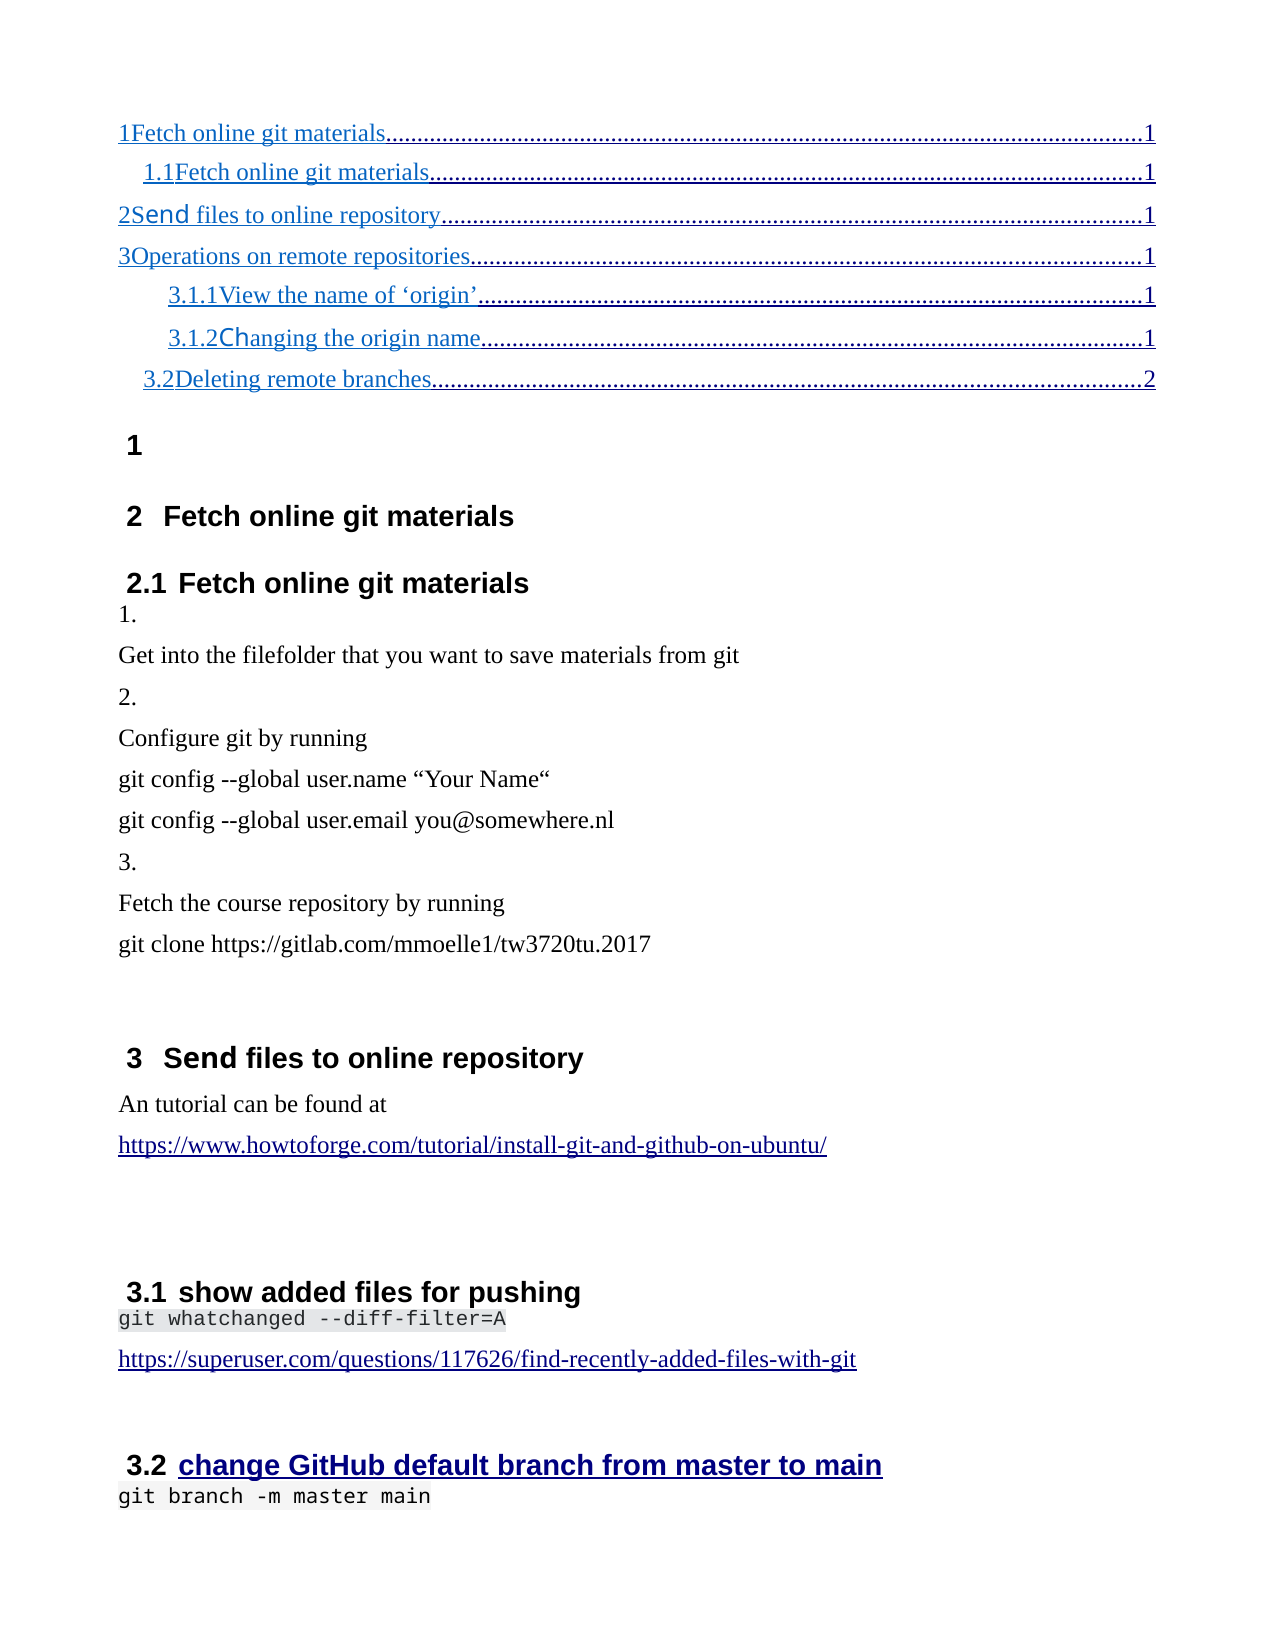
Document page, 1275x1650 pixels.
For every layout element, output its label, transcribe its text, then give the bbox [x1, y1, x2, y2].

text https://www.howtoforge.com/tutorial/install-git-and-github-on-ubuntu/ [118, 1130, 1157, 1159]
text 3 Operations on remote repositories 1 [118, 241, 1157, 270]
subtitle change GitHub default branch from master to main [118, 1448, 1157, 1481]
text https://superuser.com/questions/117626/find-recently-added-files-with-git [118, 1344, 1157, 1373]
text git config --global user.name “Your Name“ [118, 764, 1157, 793]
text Fetch the course repository by running [118, 888, 1157, 917]
subtitle Send files to online repository [118, 1037, 1157, 1077]
text An tutorial can be found at [118, 1089, 1157, 1118]
text 2 Send files to online repository 1 [118, 196, 1157, 231]
text git whatchanged --diff-filter=A [118, 1308, 1157, 1332]
text 3.1.1 View the name of ‘origin’ 1 [168, 280, 1157, 309]
subtitle show added files for pushing [118, 1275, 1157, 1308]
text 1. [118, 599, 1157, 628]
text git config --global user.email you@somewhere.nl [118, 806, 1157, 834]
text git branch -m master main [118, 1481, 1157, 1510]
text 1.1 Fetch online git materials 1 [143, 157, 1157, 186]
text Get into the filefolder that you want to save materials from git [118, 641, 1157, 669]
text 3.2 Deleting remote branches 2 [143, 364, 1157, 392]
subtitle Fetch online git materials [118, 499, 1157, 532]
subtitle Fetch online git materials [118, 566, 1157, 599]
text 3.1.2 Changing the origin name 1 [168, 319, 1157, 353]
text git clone https://gitlab.com/mmoelle1/tw3720tu.2017 [118, 929, 1157, 958]
text Configure git by running [118, 723, 1157, 752]
text 2. [118, 682, 1157, 711]
text 1 Fetch online git materials 1 [118, 118, 1157, 147]
text 3. [118, 847, 1157, 876]
